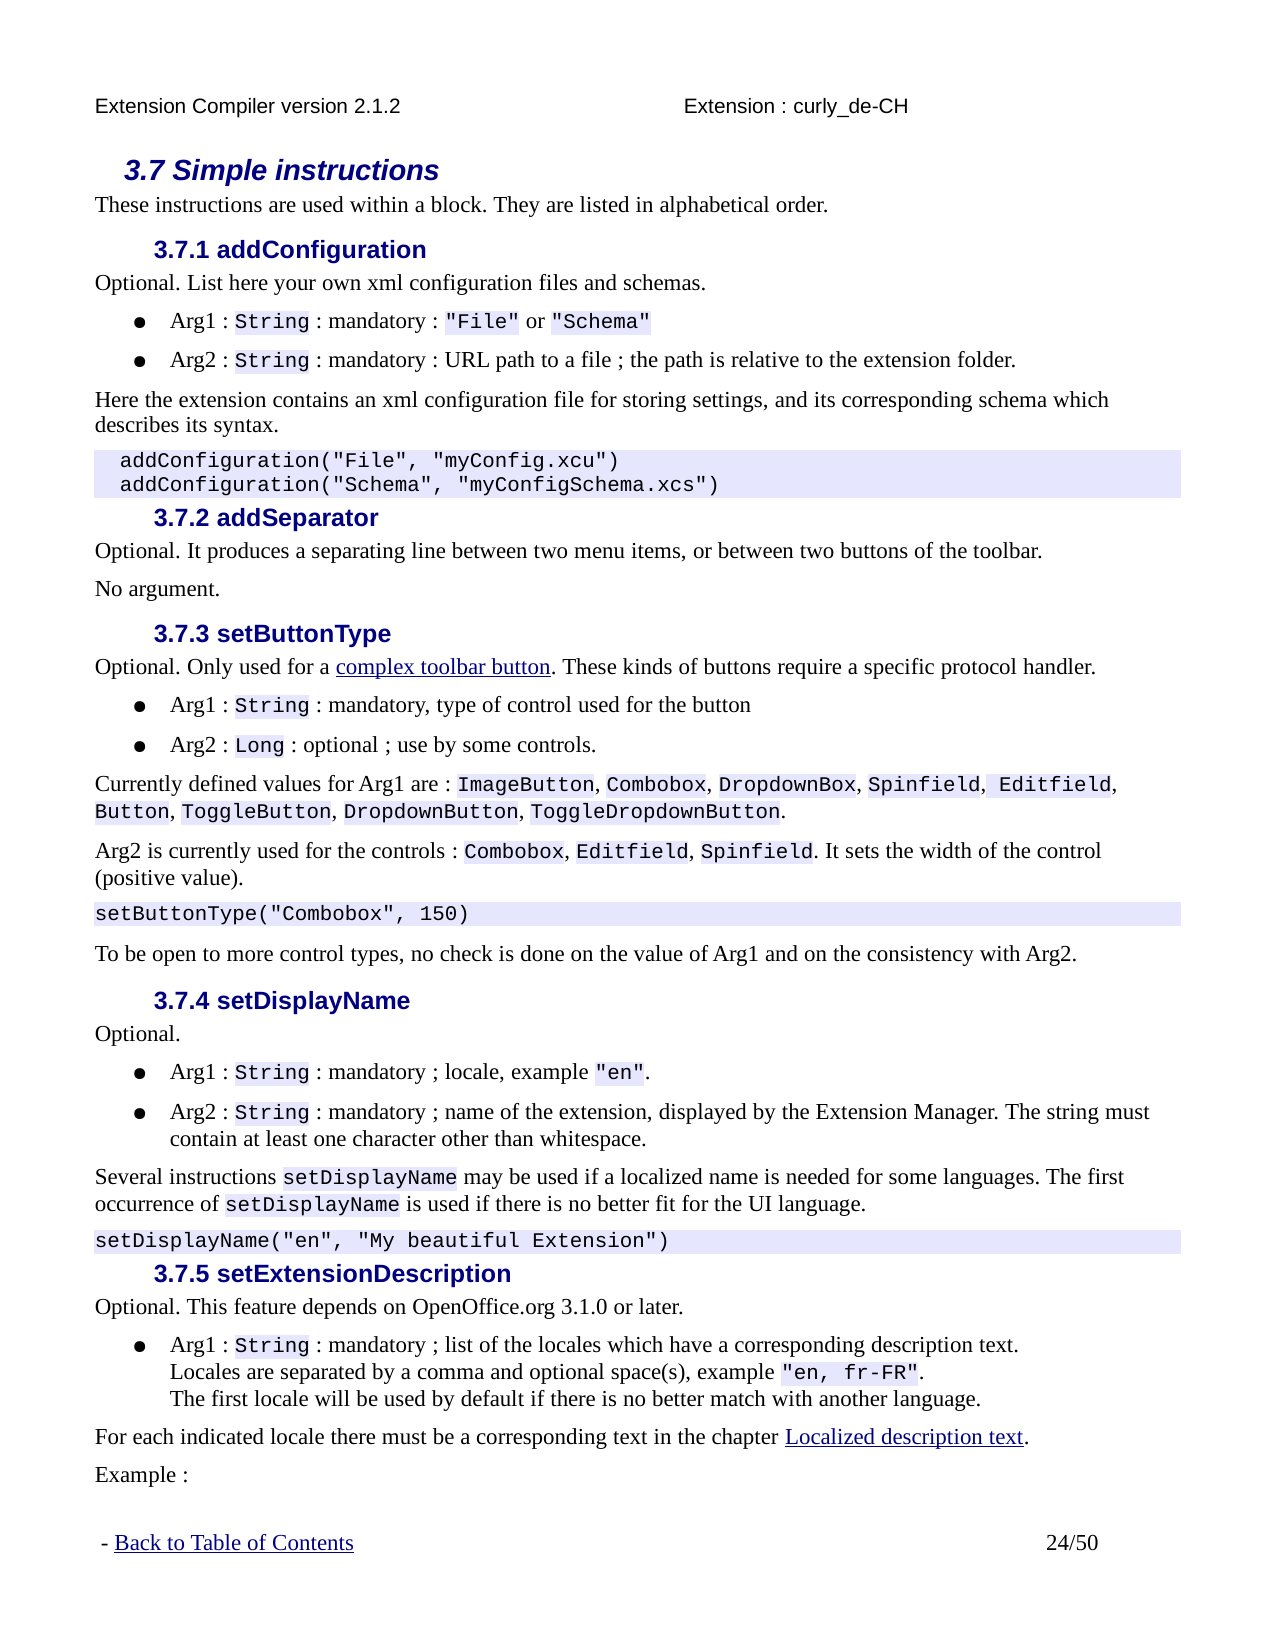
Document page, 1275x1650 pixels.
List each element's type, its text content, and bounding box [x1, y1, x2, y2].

subtitle Simple instructions [124, 153, 1181, 186]
text Here the extension contains an xml configuration file for storing settings, and its corresponding schema which describes its syntax. [94, 387, 1181, 438]
text To be open to more control types, no check is done on the value of Arg1 and on the consistency with Arg2. [94, 941, 1181, 967]
text These instructions are used within a block. They are listed in alphabetical order. [94, 192, 1181, 217]
text Optional. This feature depends on OpenOffice.org 3.1.0 or later. [94, 1294, 1181, 1319]
text Optional. List here your own xml configuration files and schemas. [94, 270, 1181, 295]
text addConfiguration("File", "myConfig.xcu") [94, 450, 1181, 474]
list Arg2 : String : mandatory ; name of the extension, displayed by the Extension Manager. The string must contain at least one character other than whitespace. [132, 1098, 1181, 1151]
list Arg1 : String : mandatory : "File" or "Schema" [132, 308, 1181, 335]
list Arg1 : String : mandatory, type of control used for the button [132, 692, 1181, 719]
list Arg1 : String : mandatory ; list of the locales which have a corresponding description text. Locales are separated by a comma and optional space(s), example "en, fr-FR". The first locale will be used by default if there is no better match with another language. [132, 1332, 1181, 1411]
list Arg2 : Long : optional ; use by some controls. [132, 732, 1181, 758]
text No argument. [94, 576, 1181, 602]
subtitle addConfiguration [153, 236, 1181, 264]
list Arg1 : String : mandatory ; locale, example "en". [132, 1059, 1181, 1086]
text setDisplayName("en", "My beautiful Extension") [94, 1230, 1181, 1254]
text Arg2 is currently used for the controls : Combobox, Editfield, Spinfield. It sets the width of the control (positive value). [94, 837, 1181, 890]
text For each indicated locale there must be a corresponding text in the chapter Localized description text. [94, 1424, 1181, 1449]
subtitle setDisplayName [153, 987, 1181, 1015]
text Optional. [94, 1021, 1181, 1047]
subtitle addSeparator [153, 504, 1181, 532]
subtitle setButtonType [153, 620, 1181, 648]
text Example : [94, 1462, 1181, 1487]
text Several instructions setDisplayName may be used if a localized name is needed for some languages. The first occurrence of setDisplayName is used if there is no better fit for the UI language. [94, 1163, 1181, 1217]
text Currently defined values for Arg1 are : ImageButton, Combobox, DropdownBox, Spinfield, Editfield, Button, ToggleButton, DropdownButton, ToggleDropdownButton. [94, 771, 1181, 825]
text Optional. Only used for a complex toolbar button. These kinds of buttons require a specific protocol handler. [94, 654, 1181, 679]
subtitle setExtensionDescription [153, 1260, 1181, 1288]
list Arg2 : String : mandatory : URL path to a file ; the path is relative to the extension folder. [132, 347, 1181, 374]
text addConfiguration("Schema", "myConfigSchema.xcs") [94, 474, 1181, 498]
text Optional. It produces a separating line between two menu items, or between two buttons of the toolbar. [94, 538, 1181, 564]
text setButtonType("Combobox", 150) [94, 902, 1181, 926]
